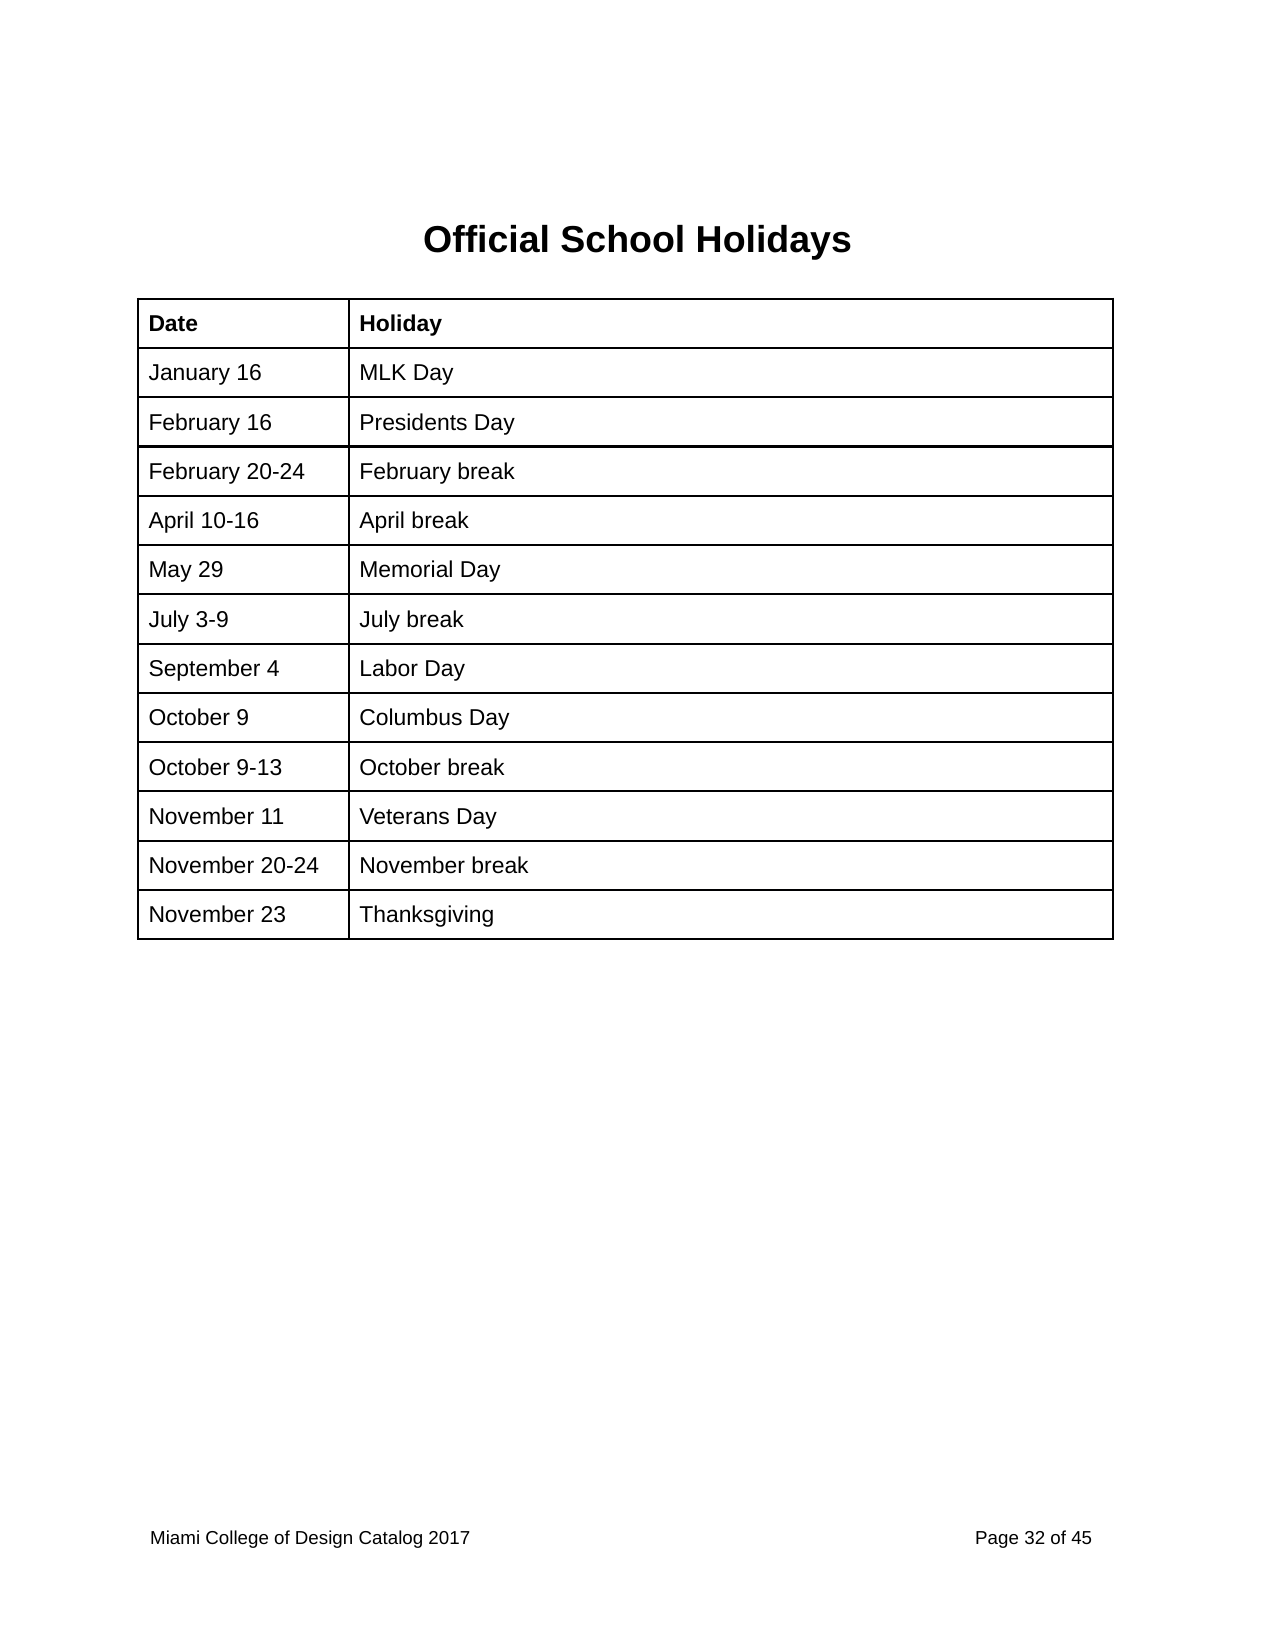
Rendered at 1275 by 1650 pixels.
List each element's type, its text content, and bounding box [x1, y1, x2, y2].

table_cell November 11 [139, 792, 348, 839]
table_cell Labor Day [350, 645, 1112, 692]
subtitle Official School Holidays [150, 218, 1125, 261]
table_cell September 4 [139, 645, 348, 692]
table_cell Presidents Day [350, 398, 1112, 445]
table_cell February break [350, 448, 1112, 494]
table_cell January 16 [139, 349, 348, 396]
table_cell May 29 [139, 546, 348, 593]
table_cell February 16 [139, 398, 348, 445]
table_cell July 3-9 [139, 595, 348, 642]
table_cell November 20-24 [139, 842, 348, 889]
table_cell April break [350, 497, 1112, 544]
table_cell Columbus Day [350, 694, 1112, 741]
table_cell October 9 [139, 694, 348, 741]
table_cell Veterans Day [350, 792, 1112, 839]
table_cell February 20-24 [139, 448, 348, 494]
table_cell Memorial Day [350, 546, 1112, 593]
table_header Holiday [350, 300, 1112, 347]
table_cell July break [350, 595, 1112, 642]
table_cell November break [350, 842, 1112, 889]
table_header Date [139, 300, 348, 347]
table_cell October break [350, 743, 1112, 790]
table_cell November 23 [139, 891, 348, 938]
table_cell October 9-13 [139, 743, 348, 790]
table_cell Thanksgiving [350, 891, 1112, 938]
table_cell MLK Day [350, 349, 1112, 396]
table_cell April 10-16 [139, 497, 348, 544]
